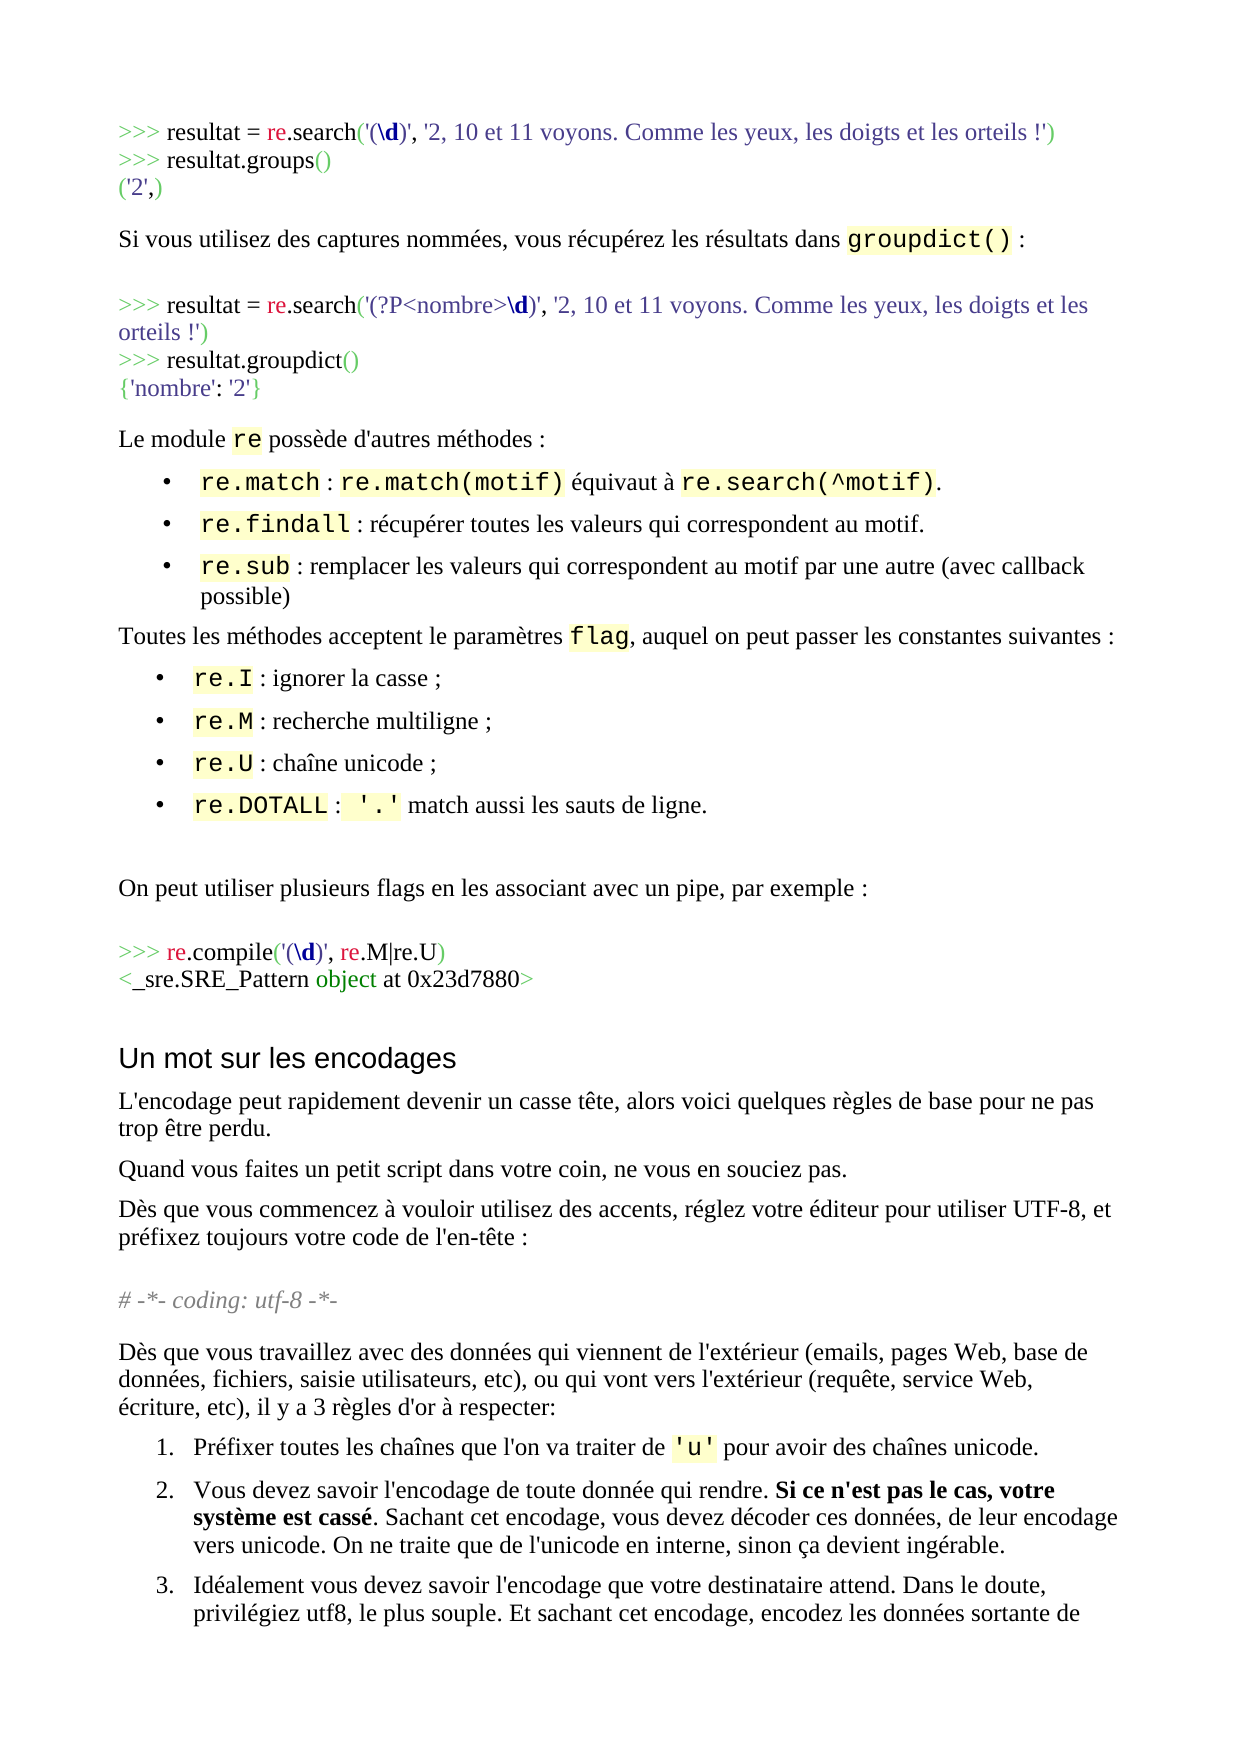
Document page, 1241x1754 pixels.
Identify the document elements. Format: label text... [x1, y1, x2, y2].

list re.DOTALL : '.' match aussi les sauts de ligne. [156, 791, 1122, 821]
text # -*- coding: utf-8 -*- [118, 1287, 1122, 1314]
text Le module re possède d'autres méthodes : [118, 425, 1122, 455]
text Toutes les méthodes acceptent le paramètres flag, auquel on peut passer les constantes suivantes : [118, 622, 1122, 652]
text On peut utiliser plusieurs flags en les associant avec un pipe, par exemple : [118, 874, 1122, 902]
text Dès que vous travaillez avec des données qui viennent de l'extérieur (emails, pages Web, base de données, fichiers, saisie utilisateurs, etc), ou qui vont vers l'extérieur (requête, service Web, écriture, etc), il y a 3 règles d'or à respecter: [118, 1338, 1122, 1421]
list re.match : re.match(motif) équivaut à re.search(^motif). [163, 468, 1122, 497]
list Idéalement vous devez savoir l'encodage que votre destinataire attend. Dans le doute, privilégiez utf8, le plus souple. Et sachant cet encodage, encodez les données sortante de [156, 1571, 1122, 1627]
subtitle Un mot sur les encodages [118, 1042, 1122, 1074]
text >>> resultat = re.search('(\d)', '2, 10 et 11 voyons. Comme les yeux, les doigts et les orteils !') >>> resultat.groups() ('2',) [118, 118, 1122, 201]
list re.I : ignorer la casse ; [156, 664, 1122, 694]
list re.sub : remplacer les valeurs qui correspondent au motif par une autre (avec callback possible) [163, 552, 1122, 610]
text >>> re.compile('(\d)', re.M|re.U) <_sre.SRE_Pattern object at 0x23d7880> [118, 938, 1122, 993]
list Vous devez savoir l'encodage de toute donnée qui rendre. Si ce n'est pas le cas, votre système est cassé. Sachant cet encodage, vous devez décoder ces données, de leur encodage vers unicode. On ne traite que de l'unicode en interne, sinon ça devient ingérable. [156, 1476, 1122, 1559]
list Préfixer toutes les chaînes que l'on va traiter de 'u' pour avoir des chaînes unicode. [156, 1433, 1122, 1463]
text Dès que vous commencez à vouloir utilisez des accents, réglez votre éditeur pour utiliser UTF-8, et préfixez toujours votre code de l'en-tête : [118, 1195, 1122, 1250]
text >>> resultat = re.search('(?P<nombre>\d)', '2, 10 et 11 voyons. Comme les yeux, les doigts et les orteils !') >>> resultat.groupdict() {'nombre': '2'} [118, 291, 1122, 402]
list re.U : chaîne unicode ; [156, 749, 1122, 779]
list re.findall : récupérer toutes les valeurs qui correspondent au motif. [163, 510, 1122, 540]
text L'encodage peut rapidement devenir un casse tête, alors voici quelques règles de base pour ne pas trop être perdu. [118, 1087, 1122, 1142]
list re.M : recherche multiligne ; [156, 707, 1122, 737]
text Si vous utilisez des captures nommées, vous récupérez les résultats dans groupdict() : [118, 225, 1122, 255]
text Quand vous faites un petit script dans votre coin, ne vous en souciez pas. [118, 1155, 1122, 1182]
